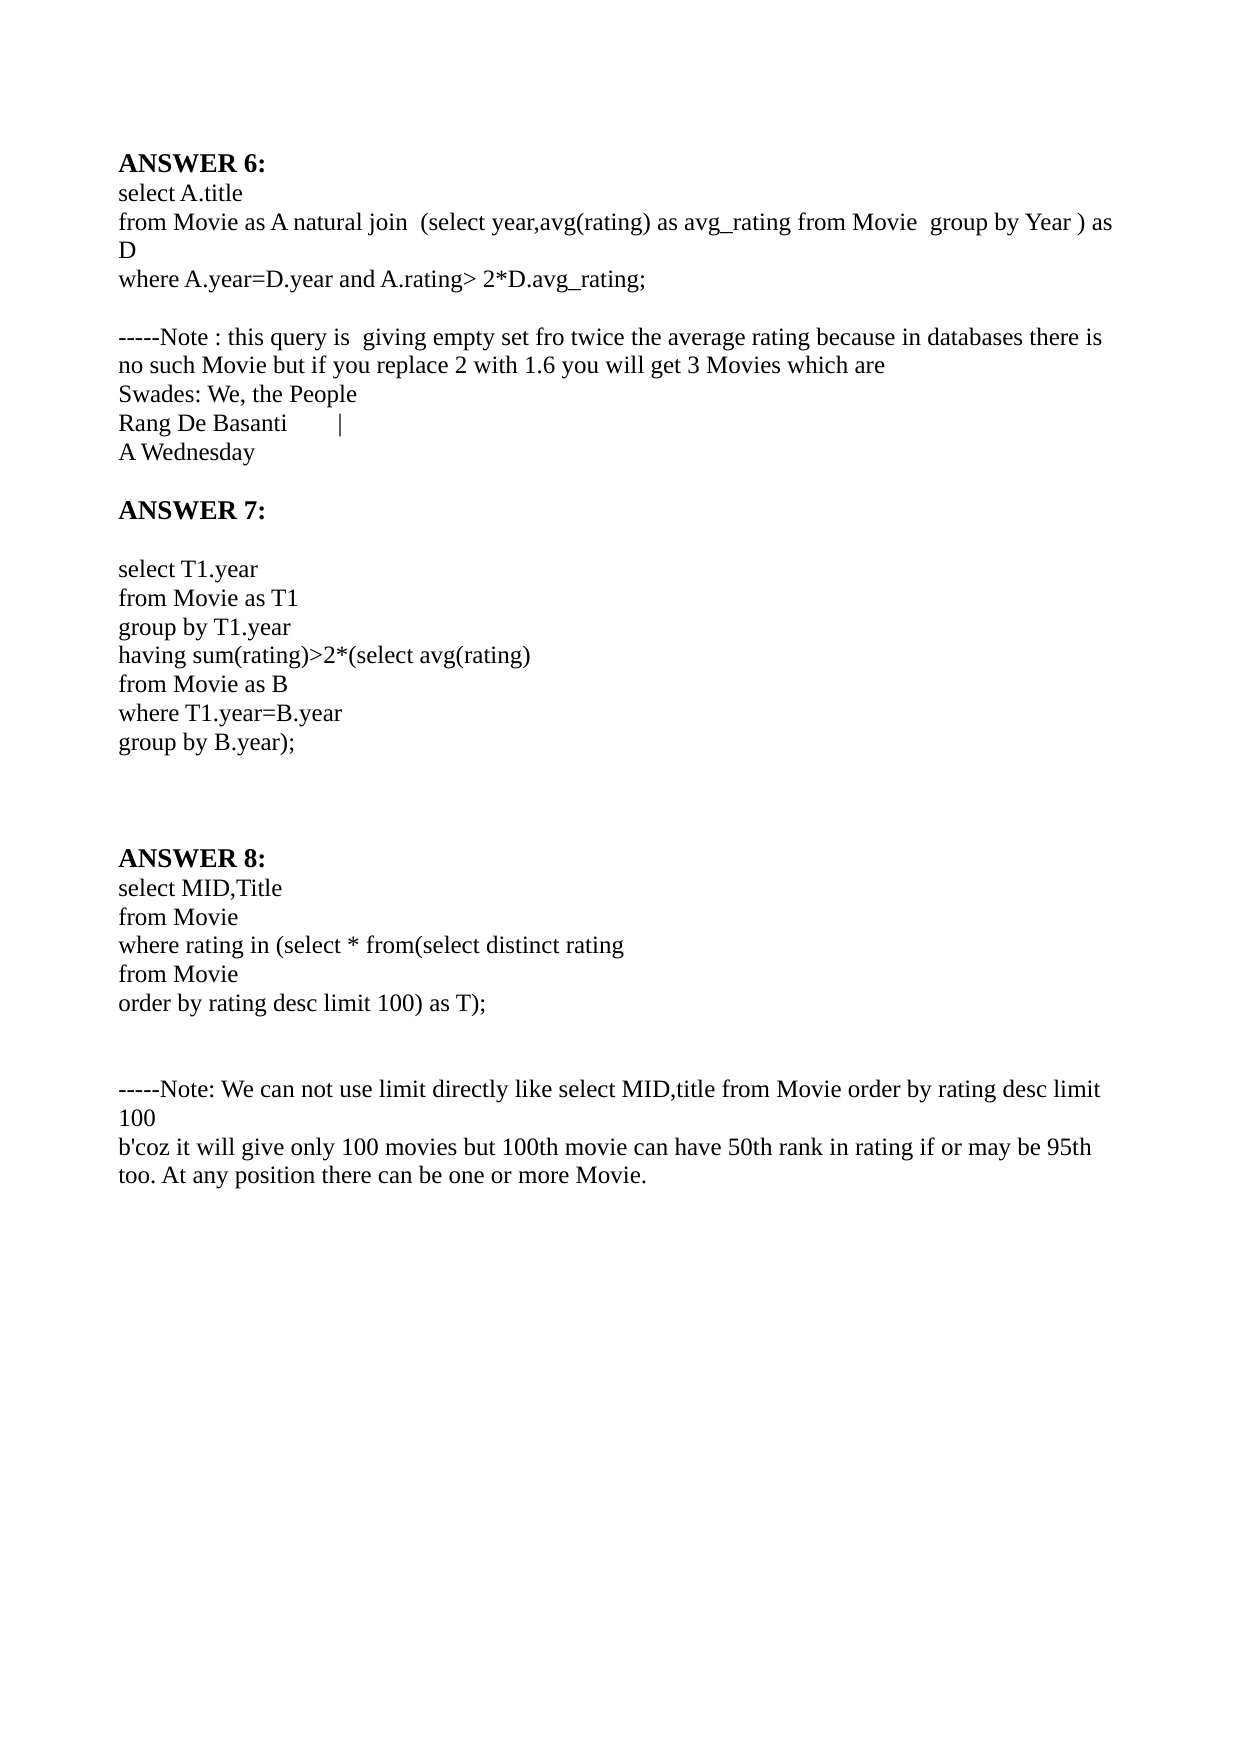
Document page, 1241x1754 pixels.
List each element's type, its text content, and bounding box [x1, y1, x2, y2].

text -----Note: We can not use limit directly like select MID,title from Movie order by rating desc limit 100 [118, 1074, 1122, 1132]
text group by B.year); [118, 727, 1122, 755]
text A Wednesday [118, 437, 1122, 466]
text ANSWER 6: [118, 147, 1122, 178]
text group by T1.year [118, 612, 1122, 640]
text order by rating desc limit 100) as T); [118, 988, 1122, 1017]
text b'coz it will give only 100 movies but 100th movie can have 50th rank in rating if or may be 95th too. At any position there can be one or more Movie. [118, 1132, 1122, 1189]
text from Movie as B [118, 669, 1122, 698]
text Swades: We, the People [118, 379, 1122, 408]
text from Movie as T1 [118, 583, 1122, 612]
text Rang De Basanti | [118, 408, 1122, 437]
text select MID,Title [118, 873, 1122, 902]
text where A.year=D.year and A.rating> 2*D.avg_rating; [118, 264, 1122, 293]
text where rating in (select * from(select distinct rating [118, 930, 1122, 959]
text ANSWER 8: [118, 842, 1122, 873]
text from Movie [118, 959, 1122, 988]
text select T1.year [118, 554, 1122, 583]
text -----Note : this query is giving empty set fro twice the average rating because in databases there is no such Movie but if you replace 2 with 1.6 you will get 3 Movies which are [118, 322, 1122, 379]
text ANSWER 7: [118, 494, 1122, 525]
text where T1.year=B.year [118, 698, 1122, 727]
text having sum(rating)>2*(select avg(rating) [118, 640, 1122, 669]
text select A.title [118, 178, 1122, 207]
text from Movie [118, 902, 1122, 930]
text from Movie as A natural join (select year,avg(rating) as avg_rating from Movie group by Year ) as D [118, 207, 1122, 264]
